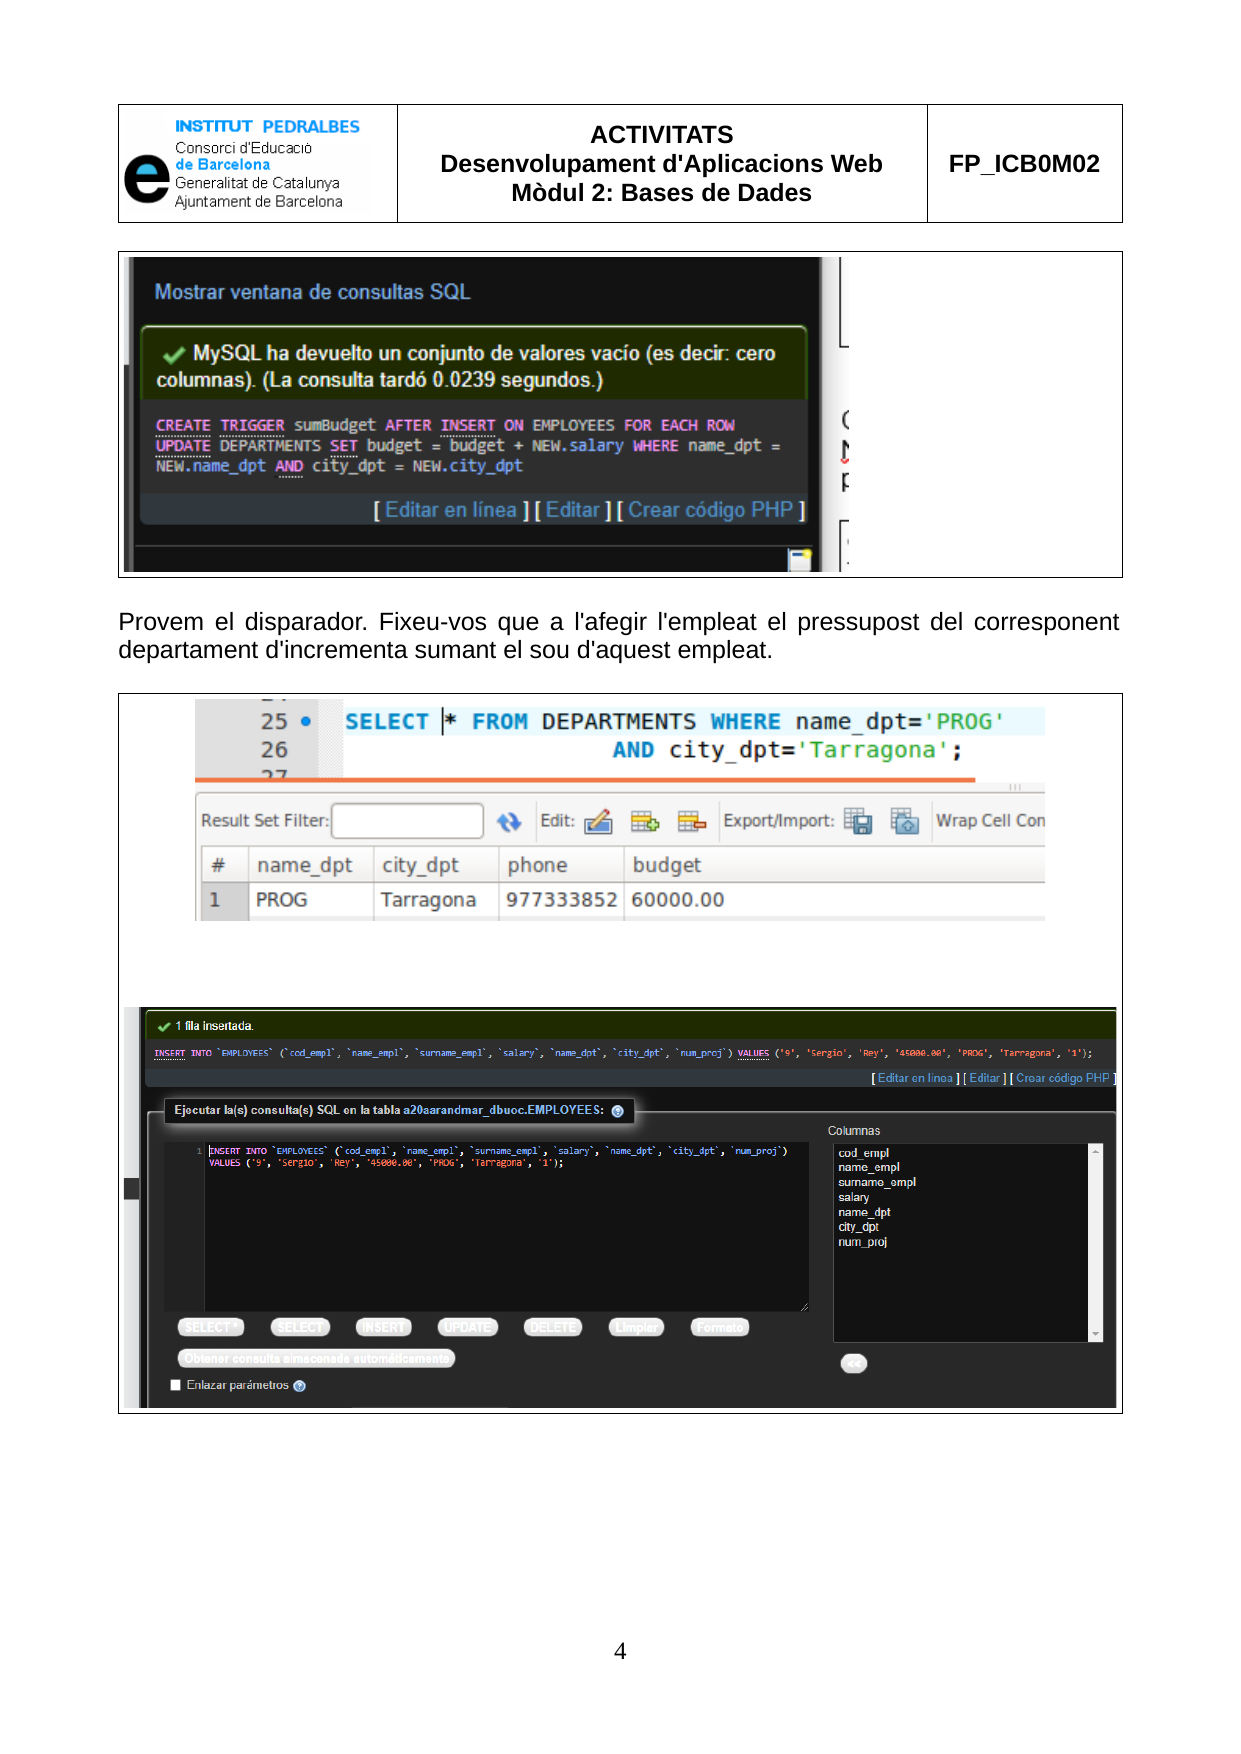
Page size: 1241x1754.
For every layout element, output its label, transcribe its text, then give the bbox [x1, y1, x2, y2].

table_header [119, 694, 1122, 1413]
table_header [119, 252, 1122, 577]
text Provem el disparador. Fixeu-vos que a l'afegir l'empleat el pressupost del corresponent departament d'incrementa sumant el sou d'aquest empleat. [118, 607, 1122, 664]
